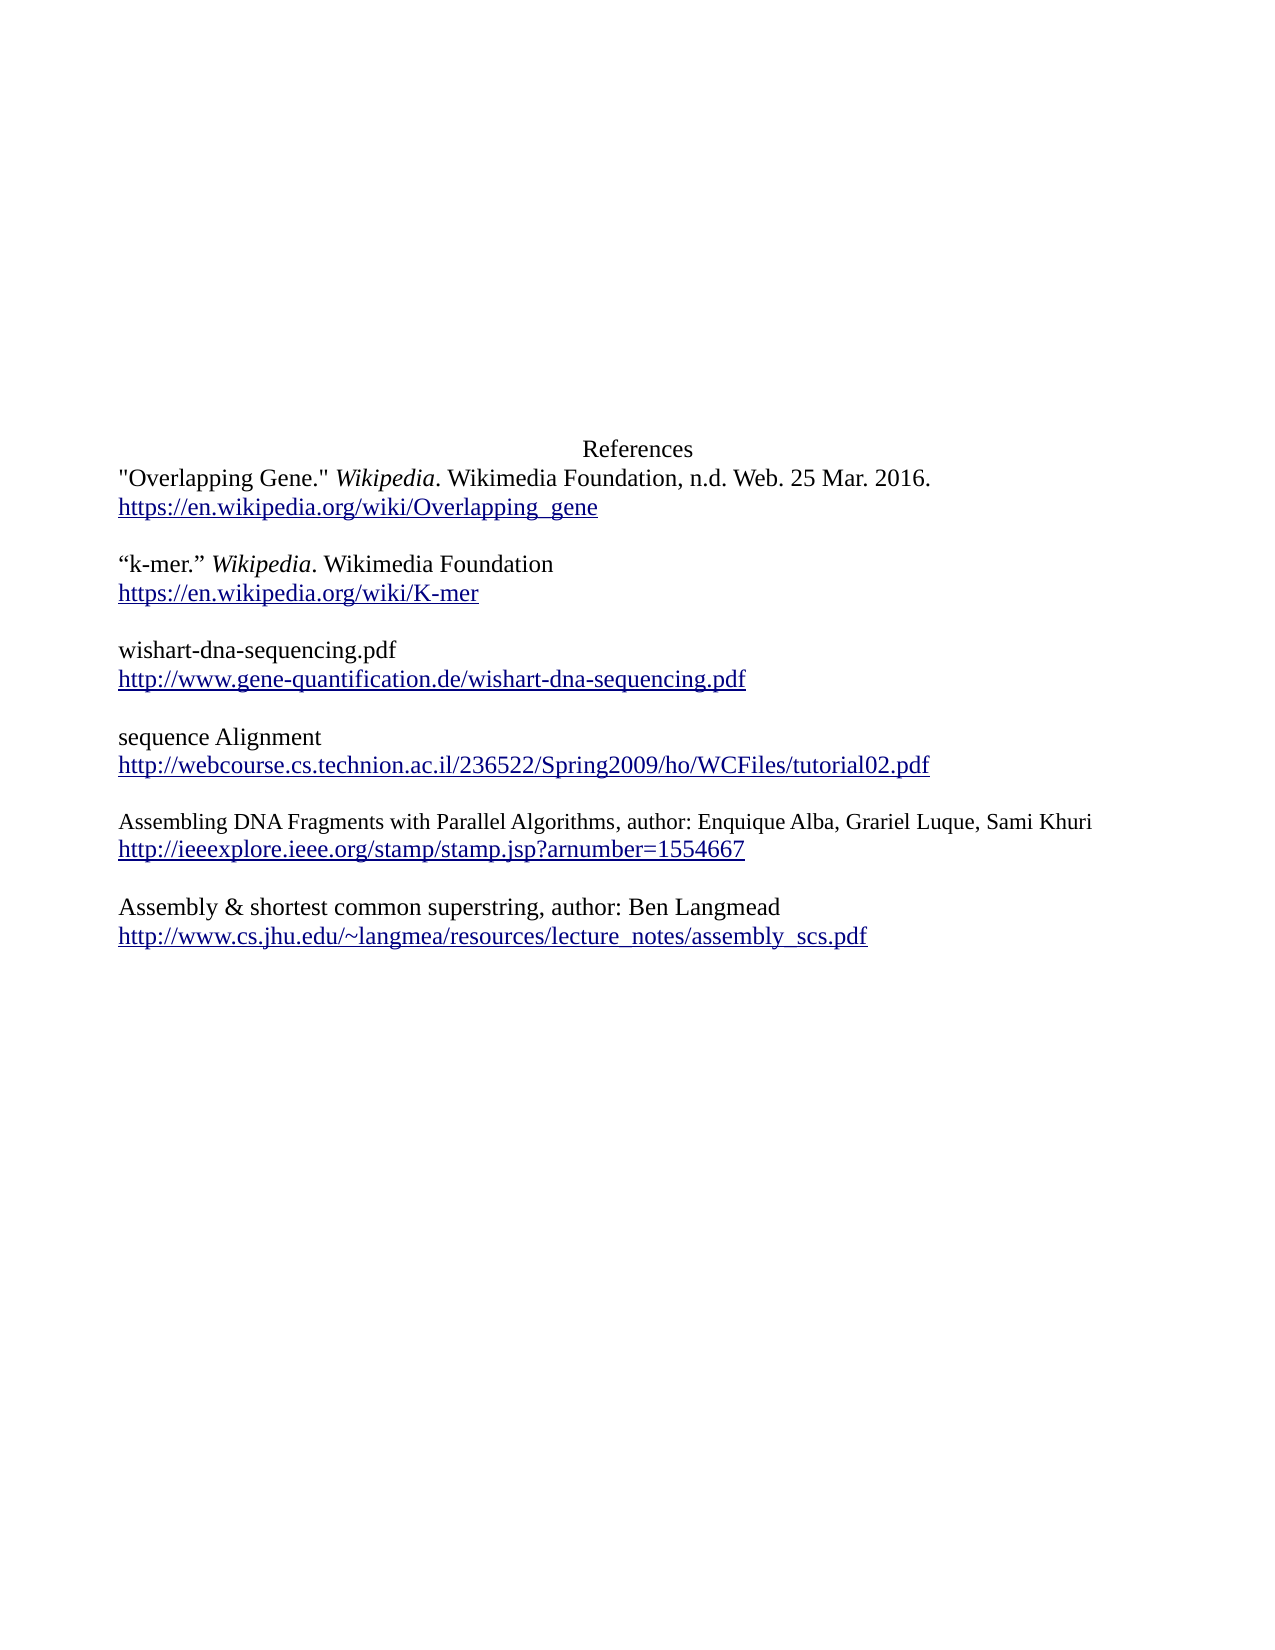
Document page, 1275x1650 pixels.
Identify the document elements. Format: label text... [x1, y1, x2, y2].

text wishart-dna-sequencing.pdf [118, 636, 1157, 664]
text https://en.wikipedia.org/wiki/K-mer [118, 578, 1157, 607]
text http://ieeexplore.ieee.org/stamp/stamp.jsp?arnumber=1554667 [118, 834, 1157, 863]
text http://webcourse.cs.technion.ac.il/236522/Spring2009/ho/WCFiles/tutorial02.pdf [118, 751, 1157, 779]
text Assembly & shortest common superstring, author: Ben Langmead [118, 892, 1157, 921]
text http://www.gene-quantification.de/wishart-dna-sequencing.pdf [118, 664, 1157, 693]
text http://www.cs.jhu.edu/~langmea/resources/lecture_notes/assembly_scs.pdf [118, 921, 1157, 949]
text sequence Alignment [118, 722, 1157, 751]
text References [118, 434, 1157, 463]
text “k-mer.” Wikipedia. Wikimedia Foundation [118, 549, 1157, 578]
text https://en.wikipedia.org/wiki/Overlapping_gene [118, 492, 1157, 521]
text Assembling DNA Fragments with Parallel Algorithms, author: Enquique Alba, Grariel Luque, Sami Khuri [118, 808, 1157, 834]
text "Overlapping Gene." Wikipedia. Wikimedia Foundation, n.d. Web. 25 Mar. 2016. [118, 463, 1157, 492]
